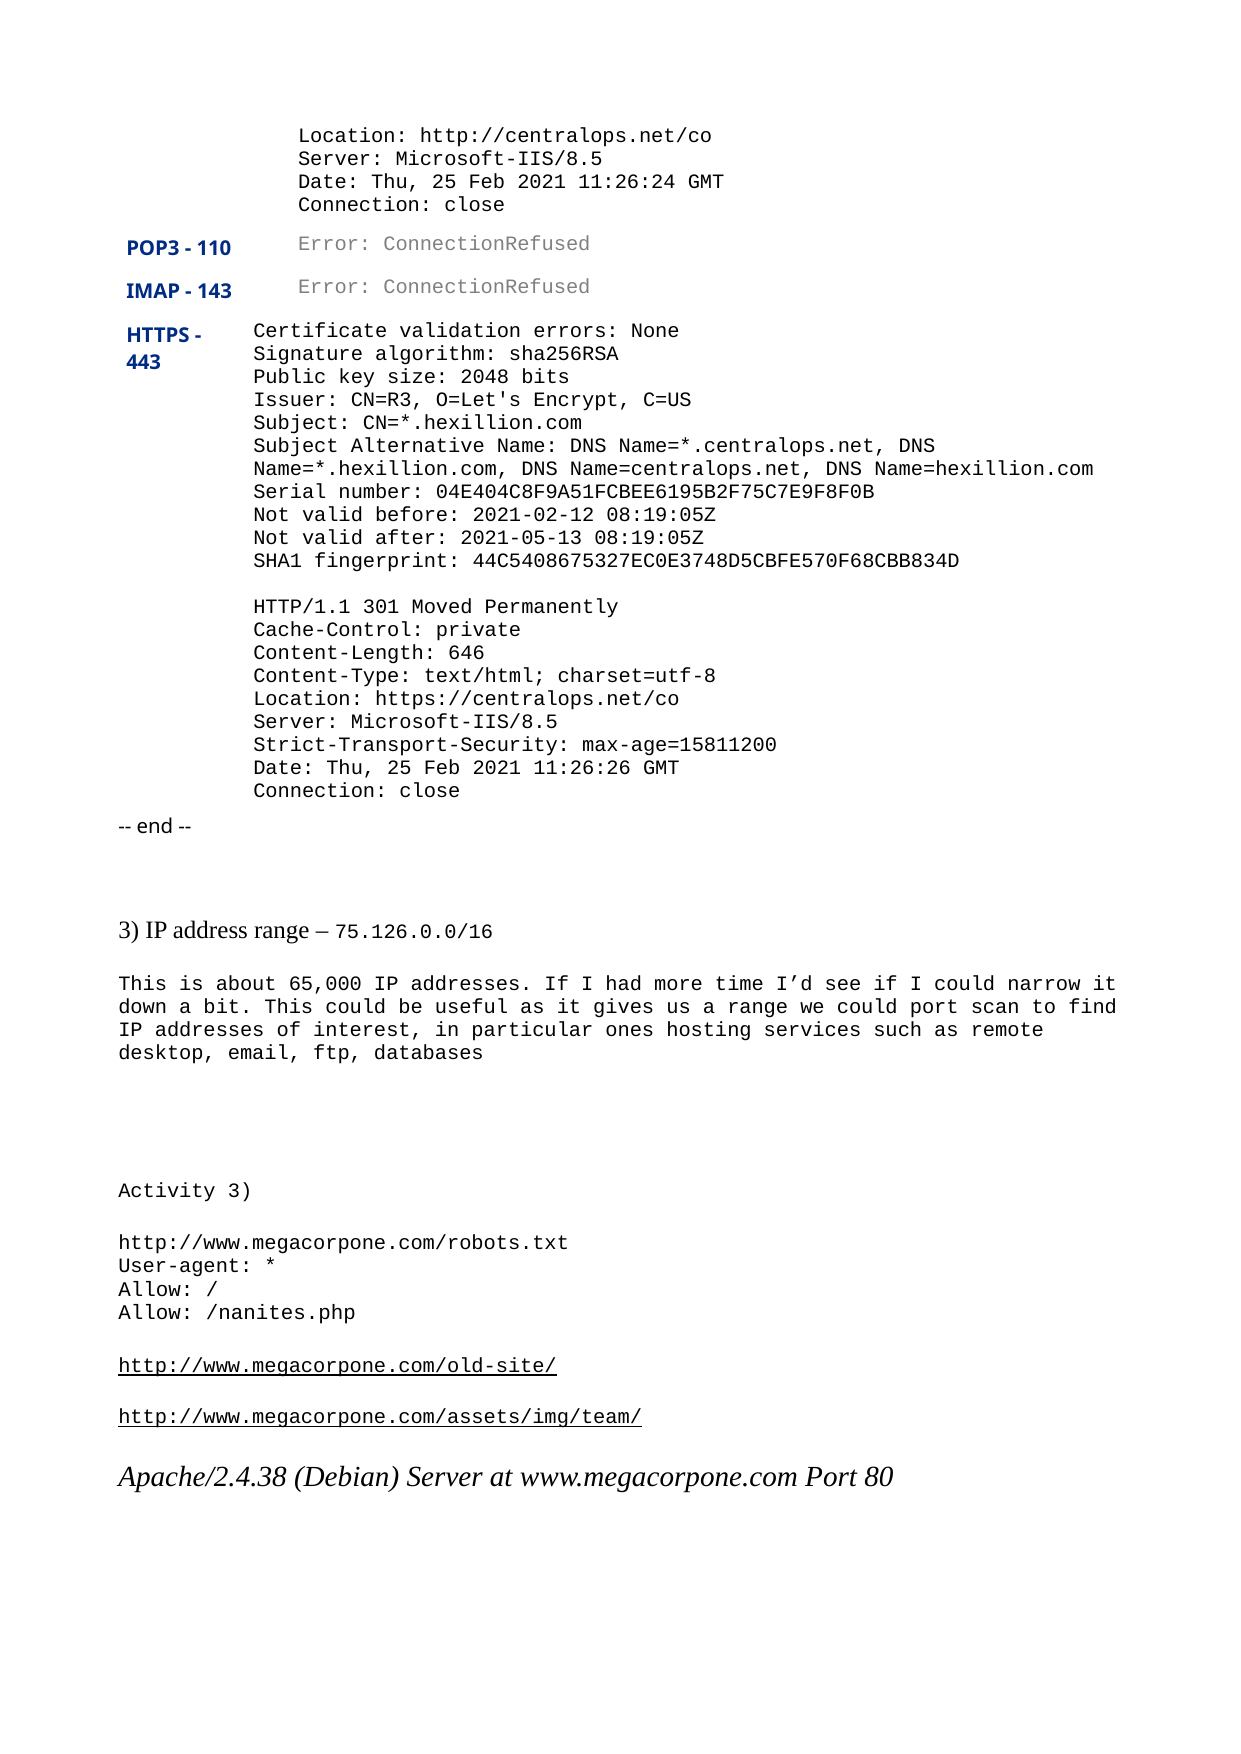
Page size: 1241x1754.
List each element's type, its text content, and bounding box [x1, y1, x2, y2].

text Allow: /nanites.php [118, 1302, 1122, 1326]
table_header HTTPS - 443 [118, 313, 245, 812]
text http://www.megacorpone.com/old-site/ [118, 1355, 1122, 1378]
text This is about 65,000 IP addresses. If I had more time I’d see if I could narrow it down a bit. This could be useful as it gives us a range we could port scan to find IP addresses of interest, in particular ones hosting services such as remote desktop, email, ftp, databases [118, 974, 1122, 1066]
table_header POP3 - 110 [118, 226, 290, 269]
table_header Error: ConnectionRefused [290, 269, 601, 312]
table_header Certificate validation errors: None Signature algorithm: sha256RSA Public key size: 2048 bits Issuer: CN=R3, O=Let's Encrypt, C=US Subject: CN=*.hexillion.com Subject Alternative Name: DNS Name=*.centralops.net, DNS Name=*.hexillion.com, DNS Name=centralops.net, DNS Name=hexillion.com Serial number: 04E404C8F9A51FCBEE6195B2F75C7E9F8F0B Not valid before: 2021-02-12 08:19:05Z Not valid after: 2021-05-13 08:19:05Z SHA1 fingerprint: 44C5408675327EC0E3748D5CBFE570F68CBB834D HTTP/1.1 301 Moved Permanently Cache-Control: private Content-Length: 646 Content-Type: text/html; charset=utf-8 Location: https://centralops.net/co Server: Microsoft-IIS/8.5 Strict-Transport-Security: max-age=15811200 Date: Thu, 25 Feb 2021 11:26:26 GMT Connection: close [245, 313, 1122, 812]
text Activity 3) [118, 1181, 1122, 1204]
text http://www.megacorpone.com/assets/img/team/ [118, 1407, 1122, 1430]
text http://www.megacorpone.com/robots.txt [118, 1232, 1122, 1256]
table_header Location: http://centralops.net/co Server: Microsoft-IIS/8.5 Date: Thu, 25 Feb 2021 11:26:24 GMT Connection: close [290, 118, 774, 226]
text Allow: / [118, 1278, 1122, 1302]
text User-agent: * [118, 1256, 1122, 1278]
text 3) IP address range – 75.126.0.0/16 [118, 915, 1122, 945]
table_header [118, 118, 290, 226]
table_header Error: ConnectionRefused [290, 226, 601, 269]
table_header IMAP - 143 [118, 269, 290, 312]
text Apache/2.4.38 (Debian) Server at www.megacorpone.com Port 80 [118, 1459, 1122, 1492]
text -- end -- [118, 812, 1122, 839]
